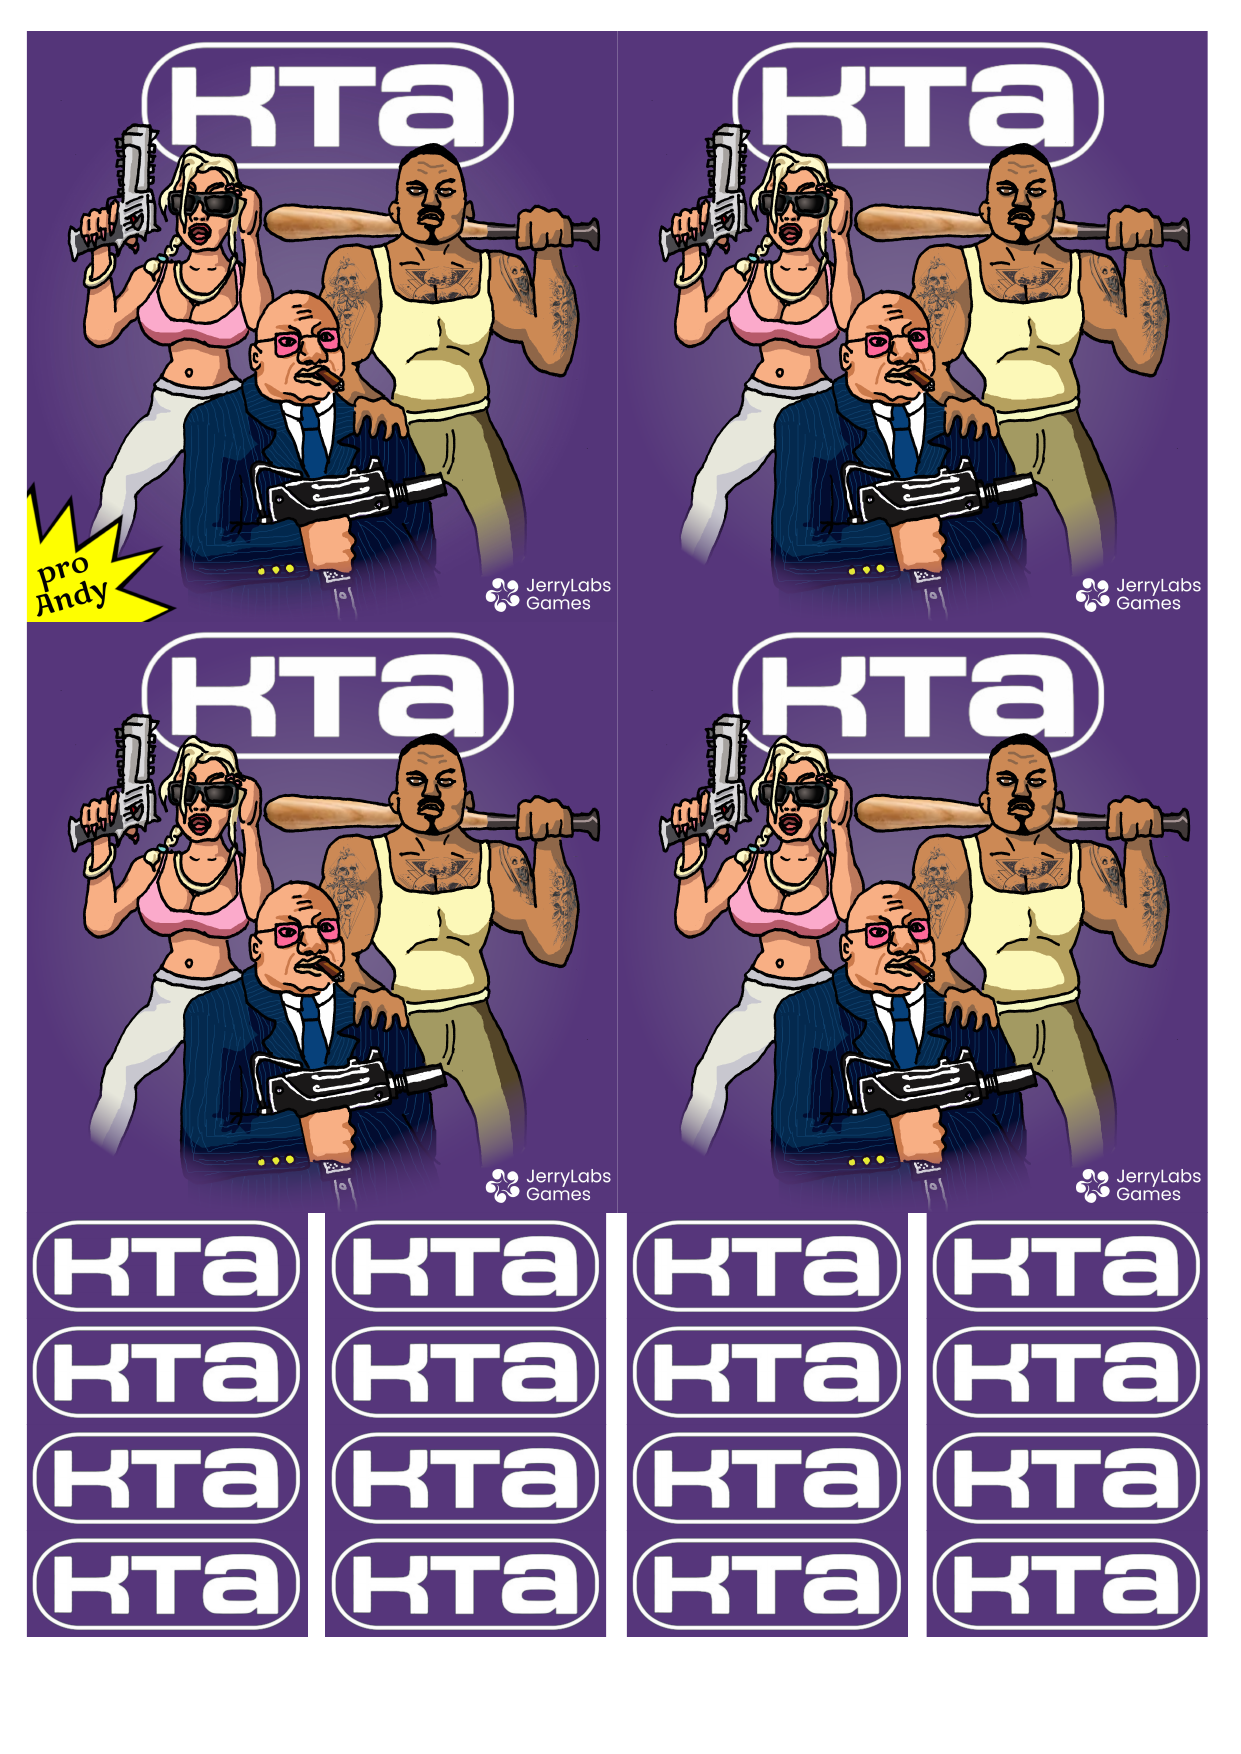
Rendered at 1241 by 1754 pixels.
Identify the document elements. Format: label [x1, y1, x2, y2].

picture [26, 31, 1208, 1637]
